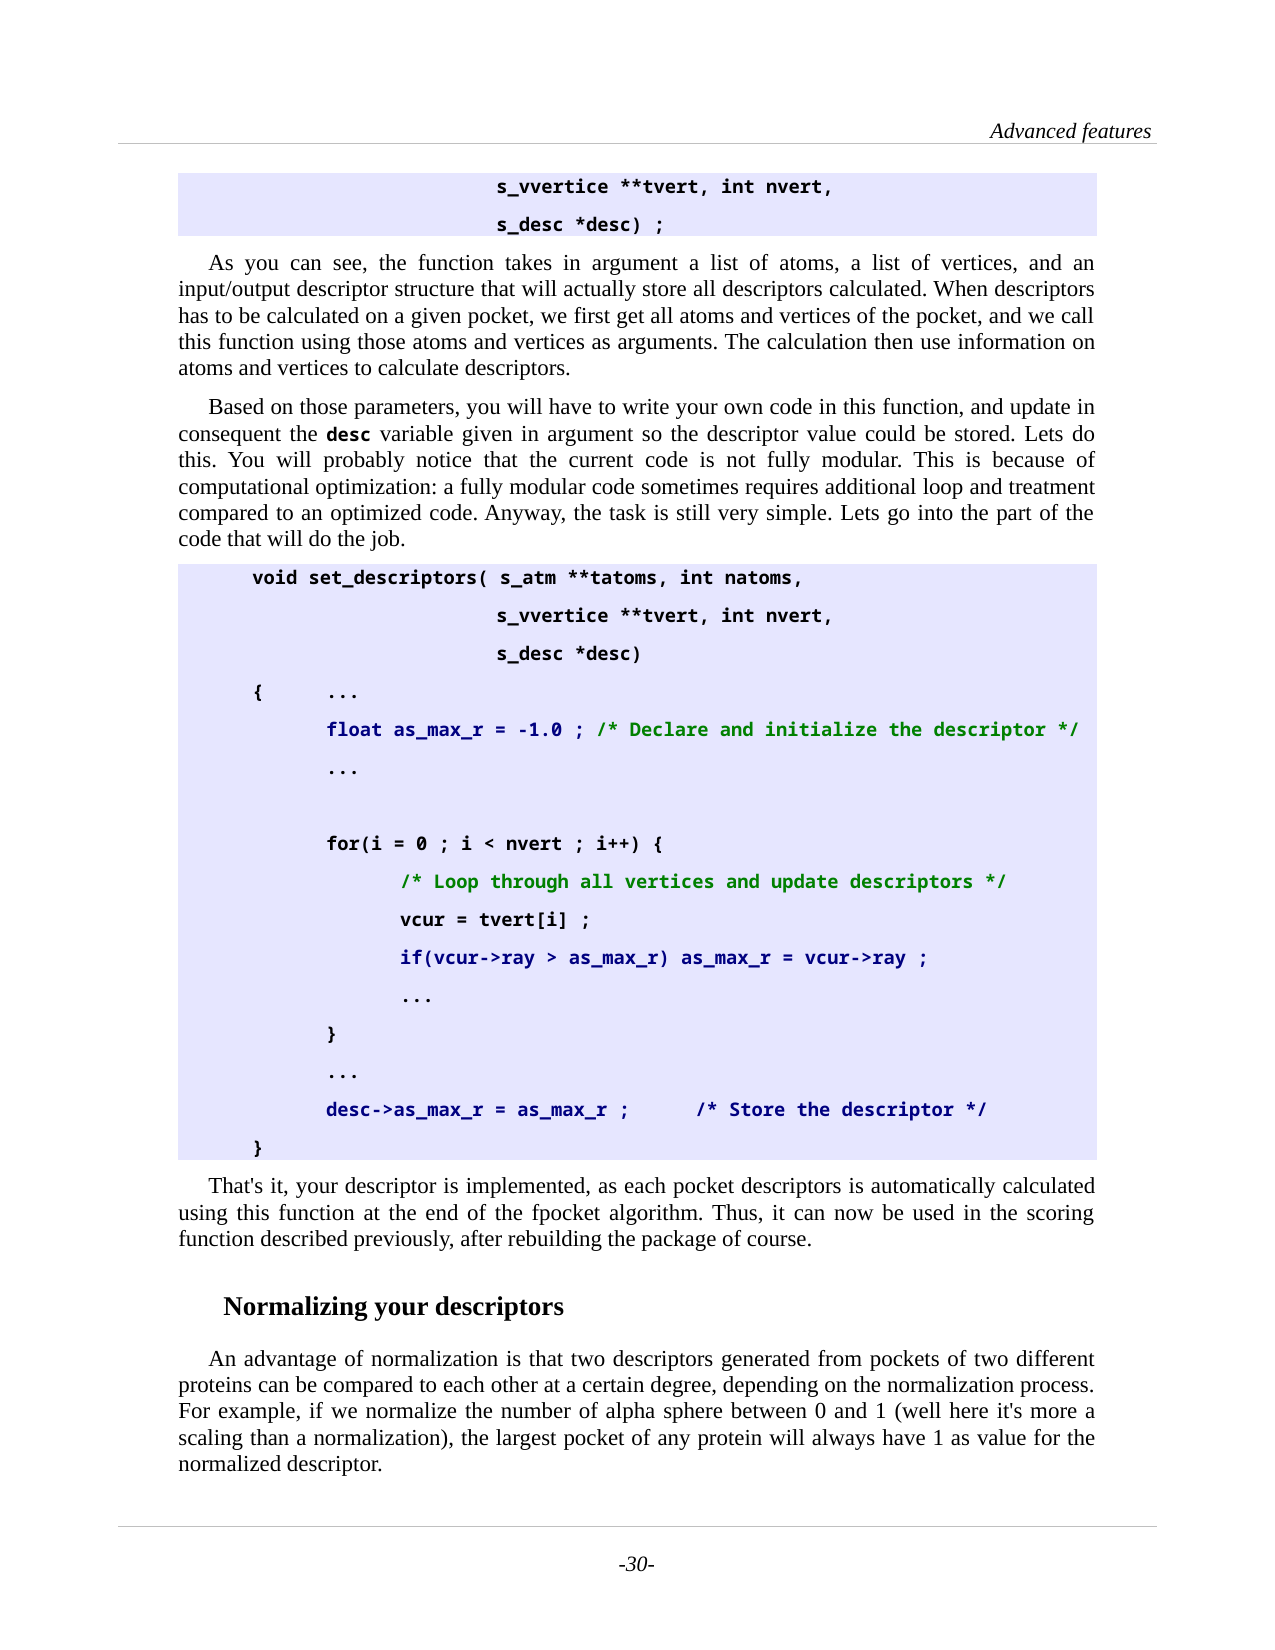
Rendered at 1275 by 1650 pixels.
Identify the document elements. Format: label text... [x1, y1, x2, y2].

text s_vvertice **tvert, int nvert, [178, 602, 1097, 628]
text vcur = tvert[i] ; [178, 906, 1097, 932]
text desc->as_max_r = as_max_r ; /* Store the descriptor */ [178, 1097, 1097, 1122]
text /* Loop through all vertices and update descriptors */ [178, 868, 1097, 894]
text } [178, 1134, 1097, 1160]
text As you can see, the function takes in argument a list of atoms, a list of vertices, and an input/output descriptor structure that will actually store all descriptors calculated. When descriptors has to be calculated on a given pocket, we first get all atoms and vertices of the pocket, and we call this function using those atoms and vertices as arguments. The calculation then use information on atoms and vertices to calculate descriptors. [178, 249, 1097, 381]
text if(vcur->ray > as_max_r) as_max_r = vcur->ray ; [178, 944, 1097, 970]
text { ... [178, 678, 1097, 704]
subtitle Normalizing your descriptors [223, 1290, 1157, 1321]
text That's it, your descriptor is implemented, as each pocket descriptors is automatically calculated using this function at the end of the fpocket algorithm. Thus, it can now be used in the scoring function described previously, after rebuilding the package of course. [178, 1173, 1097, 1252]
text ... [178, 1058, 1097, 1084]
text void set_descriptors( s_atm **tatoms, int natoms, [178, 564, 1097, 590]
text float as_max_r = -1.0 ; /* Declare and initialize the descriptor */ [178, 716, 1097, 742]
text An advantage of normalization is that two descriptors generated from pockets of two different proteins can be compared to each other at a certain degree, depending on the normalization process. For example, if we normalize the number of alpha sphere between 0 and 1 (well here it's more a scaling than a normalization), the largest pocket of any protein will always have 1 as value for the normalized descriptor. [178, 1345, 1097, 1477]
text } [178, 1021, 1097, 1046]
text Based on those parameters, you will have to write your own code in this function, and update in consequent the desc variable given in argument so the descriptor value could be stored. Lets do this. You will probably notice that the current code is not fully modular. This is because of computational optimization: a fully modular code sometimes requires additional loop and treatment compared to an optimized code. Anyway, the task is still very simple. Lets go into the part of the code that will do the job. [178, 393, 1097, 552]
text s_desc *desc) ; [178, 211, 1097, 236]
text s_desc *desc) [178, 640, 1097, 666]
text for(i = 0 ; i < nvert ; i++) { [178, 830, 1097, 856]
text s_vvertice **tvert, int nvert, [178, 173, 1097, 198]
text ... [178, 754, 1097, 780]
text ... [178, 982, 1097, 1008]
